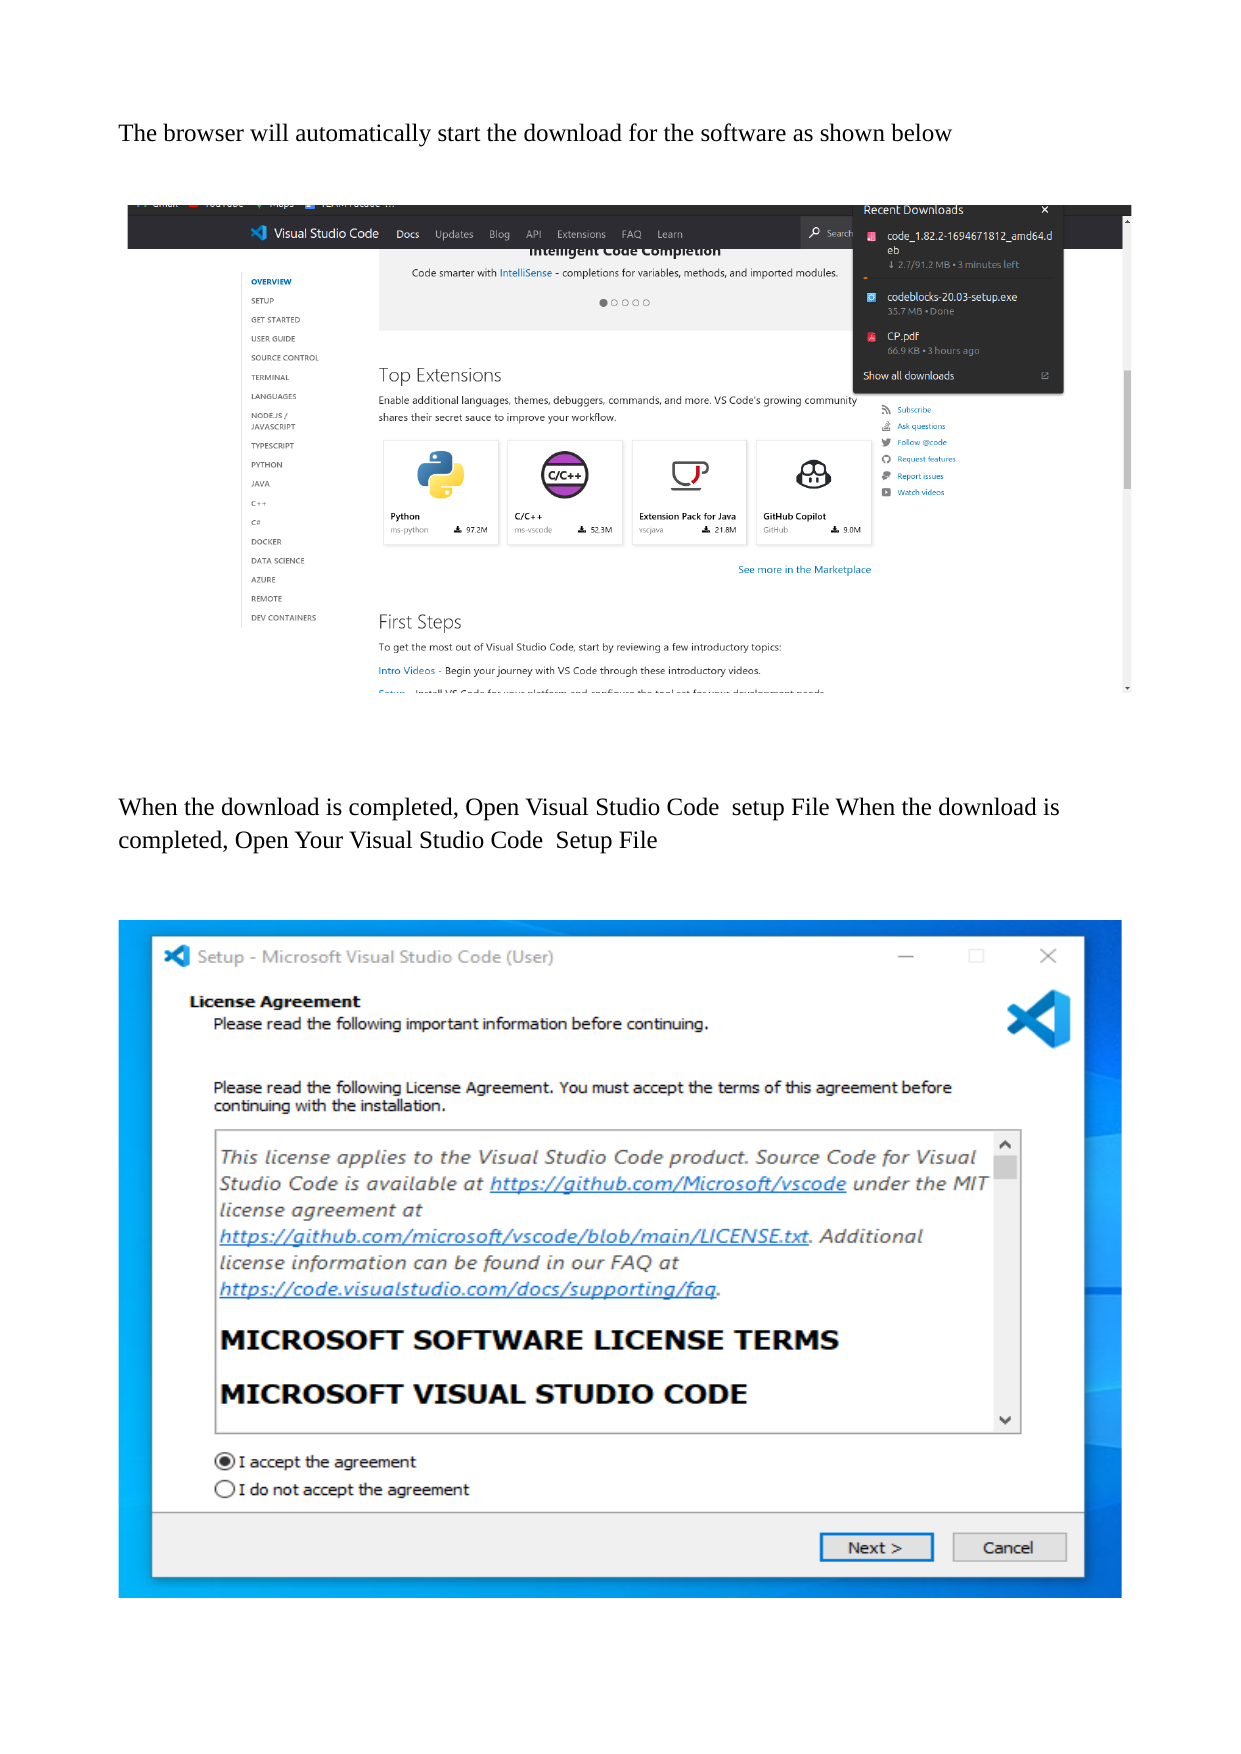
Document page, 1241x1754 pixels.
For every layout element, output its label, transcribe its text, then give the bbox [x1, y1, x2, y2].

text The browser will automatically start the download for the software as shown below [118, 118, 1122, 147]
text When the download is completed, Open Visual Studio Code setup File When the download is completed, Open Your Visual Studio Code Setup File [118, 792, 1122, 854]
picture [127, 205, 1132, 693]
picture [151, 920, 1122, 1598]
